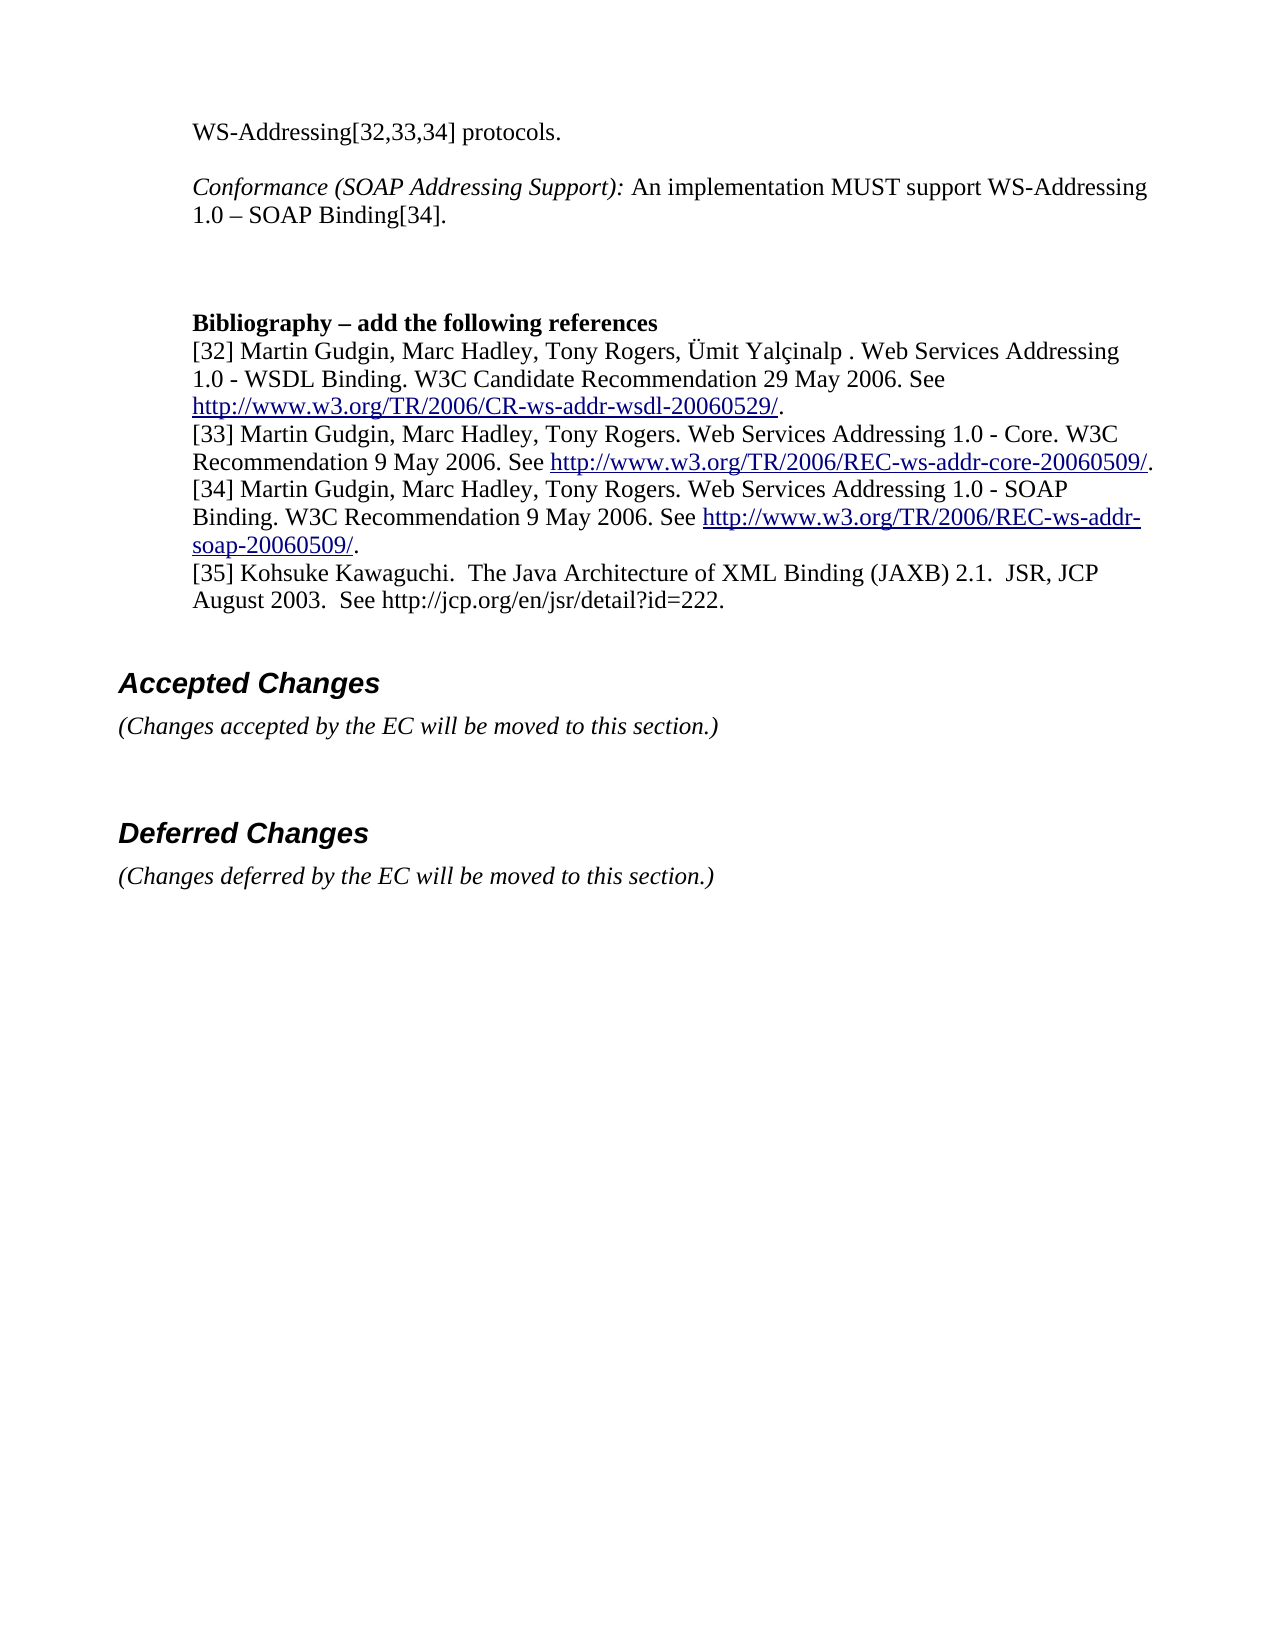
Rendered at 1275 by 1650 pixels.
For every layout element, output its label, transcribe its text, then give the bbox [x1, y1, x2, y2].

subtitle Deferred Changes [118, 817, 1157, 850]
text Conformance (SOAP Addressing Support): An implementation MUST support WS-Addressing 1.0 – SOAP Binding[34]. [192, 173, 1157, 229]
text [34] Martin Gudgin, Marc Hadley, Tony Rogers. Web Services Addressing 1.0 - SOAP Binding. W3C Recommendation 9 May 2006. See http://www.w3.org/TR/2006/REC-ws-addr-soap-20060509/. [192, 476, 1157, 559]
text (Changes accepted by the EC will be moved to this section.) [118, 712, 1157, 740]
text Bibliography – add the following references [192, 309, 1157, 337]
text [35] Kohsuke Kawaguchi. The Java Architecture of XML Binding (JAXB) 2.1. JSR, JCP August 2003. See http://jcp.org/en/jsr/detail?id=222. [192, 559, 1157, 614]
text WS-Addressing[32,33,34] protocols. [192, 118, 1157, 146]
text [33] Martin Gudgin, Marc Hadley, Tony Rogers. Web Services Addressing 1.0 - Core. W3C Recommendation 9 May 2006. See http://www.w3.org/TR/2006/REC-ws-addr-core-20060509/. [192, 420, 1157, 476]
text (Changes deferred by the EC will be moved to this section.) [118, 862, 1157, 890]
text [32] Martin Gudgin, Marc Hadley, Tony Rogers, Ümit Yalçinalp . Web Services Addressing 1.0 - WSDL Binding. W3C Candidate Recommendation 29 May 2006. See http://www.w3.org/TR/2006/CR-ws-addr-wsdl-20060529/. [192, 337, 1157, 420]
subtitle Accepted Changes [118, 667, 1157, 699]
